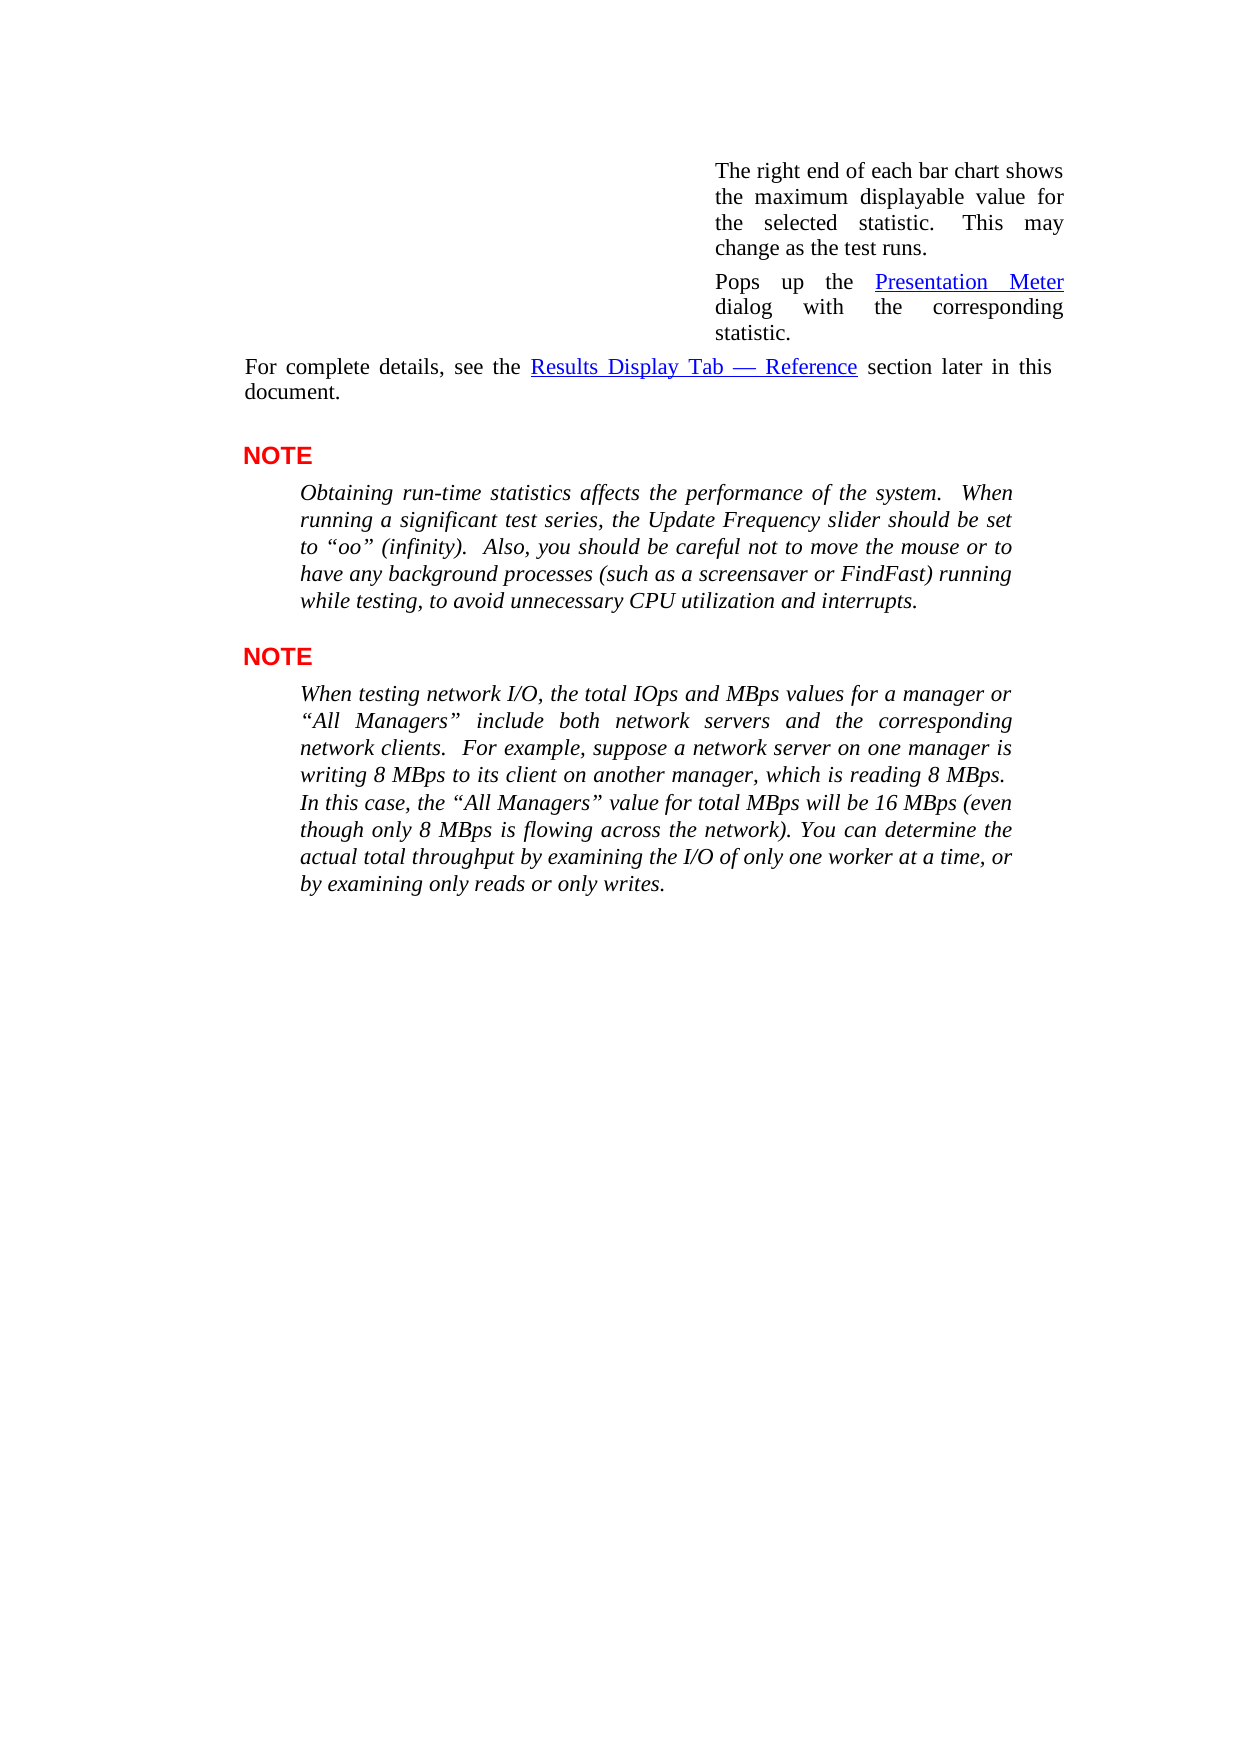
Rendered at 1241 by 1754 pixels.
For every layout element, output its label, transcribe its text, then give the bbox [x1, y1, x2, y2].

table_cell [244, 150, 715, 260]
title NOTE [243, 643, 1053, 671]
text When testing network I/O, the total IOps and MBps values for a manager or “All Managers” include both network servers and the corresponding network clients. For example, suppose a network server on one manager is writing 8 MBps to its client on another manager, which is reading 8 MBps. In this case, the “All Managers” value for total MBps will be 16 MBps (even though only 8 MBps is flowing across the network). You can determine the actual total throughput by examining the I/O of only one worker at a time, or by examining only reads or only writes. [300, 679, 1015, 896]
text For complete details, see the Results Display Tab — Reference section later in this document. [244, 354, 1053, 405]
table_cell Pops up the Presentation Meter dialog with the corresponding statistic. [715, 260, 1064, 345]
text Obtaining run-time statistics affects the performance of the system. When running a significant test series, the Update Frequency slider should be set to “oo” (infinity). Also, you should be careful not to move the mouse or to have any background processes (such as a screensaver or FindFast) running while testing, to avoid unnecessary CPU utilization and interrupts. [300, 478, 1015, 614]
table_cell [244, 260, 715, 345]
table_cell The right end of each bar chart shows the maximum displayable value for the selected statistic. This may change as the test runs. [715, 150, 1064, 260]
title NOTE [243, 442, 1053, 470]
